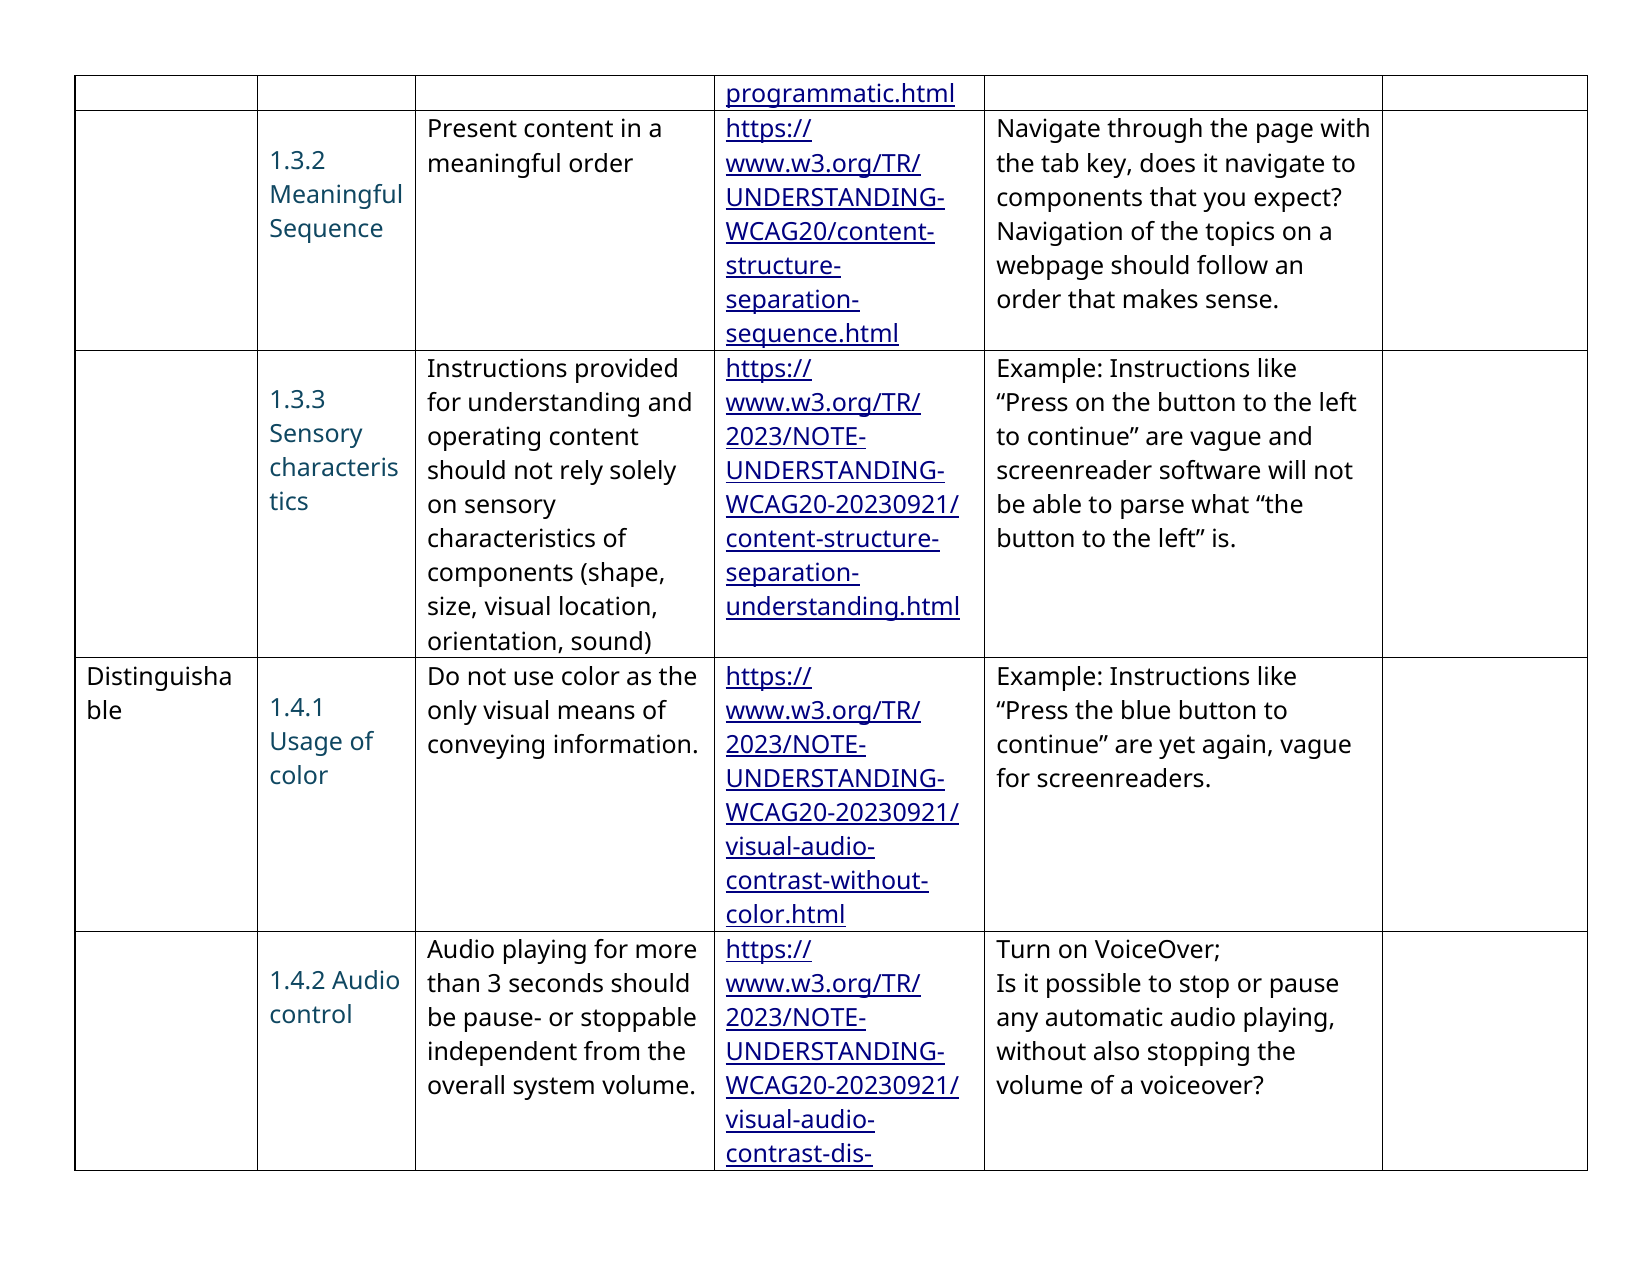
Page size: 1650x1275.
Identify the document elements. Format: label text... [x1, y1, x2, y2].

table_cell 1.4.2 Audio control [258, 932, 415, 1170]
table_cell 1.3.2 Meaningful Sequence [258, 111, 415, 349]
table_cell Do not use color as the only visual means of conveying information. [416, 658, 714, 931]
table_cell [1383, 76, 1587, 110]
table_cell [1383, 351, 1587, 657]
table_cell Example: Instructions like “Press on the button to the left to continue” are vague and screenreader software will not be able to parse what “the button to the left” is. [985, 351, 1382, 657]
table_cell [258, 76, 415, 110]
table_cell [1383, 111, 1587, 349]
table_cell Example: Instructions like “Press the blue button to continue” are yet again, vague for screenreaders. [985, 658, 1382, 931]
table_cell 1.4.1 Usage of color [258, 658, 415, 931]
table_cell [76, 111, 257, 349]
table_cell programmatic.html [715, 76, 984, 110]
table_cell Navigate through the page with the tab key, does it navigate to components that you expect? Navigation of the topics on a webpage should follow an order that makes sense. [985, 111, 1382, 349]
table_cell [985, 76, 1382, 110]
table_cell https://www.w3.org/TR/2023/NOTE-UNDERSTANDING-WCAG20-20230921/visual-audio-contrast-without-color.html [715, 658, 984, 931]
table_cell [416, 76, 714, 110]
table_cell https://www.w3.org/TR/2023/NOTE-UNDERSTANDING-WCAG20-20230921/content-structure-separation-understanding.html [715, 351, 984, 657]
table_cell https://www.w3.org/TR/UNDERSTANDING-WCAG20/content-structure-separation-sequence.html [715, 111, 984, 349]
table_cell [76, 76, 257, 110]
table_cell https://www.w3.org/TR/2023/NOTE-UNDERSTANDING-WCAG20-20230921/visual-audio-contrast-dis- [715, 932, 984, 1170]
table_cell Distinguishable [76, 658, 257, 931]
table_cell 1.3.3 Sensory characteristics [258, 351, 415, 657]
table_cell Turn on VoiceOver; Is it possible to stop or pause any automatic audio playing, without also stopping the volume of a voiceover? [985, 932, 1382, 1170]
table_cell Instructions provided for understanding and operating content should not rely solely on sensory characteristics of components (shape, size, visual location, orientation, sound) [416, 351, 714, 657]
table_cell [1383, 932, 1587, 1170]
table_cell [76, 351, 257, 657]
table_cell Audio playing for more than 3 seconds should be pause- or stoppable independent from the overall system volume. [416, 932, 714, 1170]
table_cell [76, 932, 257, 1170]
table_cell [1383, 658, 1587, 931]
table_cell Present content in a meaningful order [416, 111, 714, 349]
